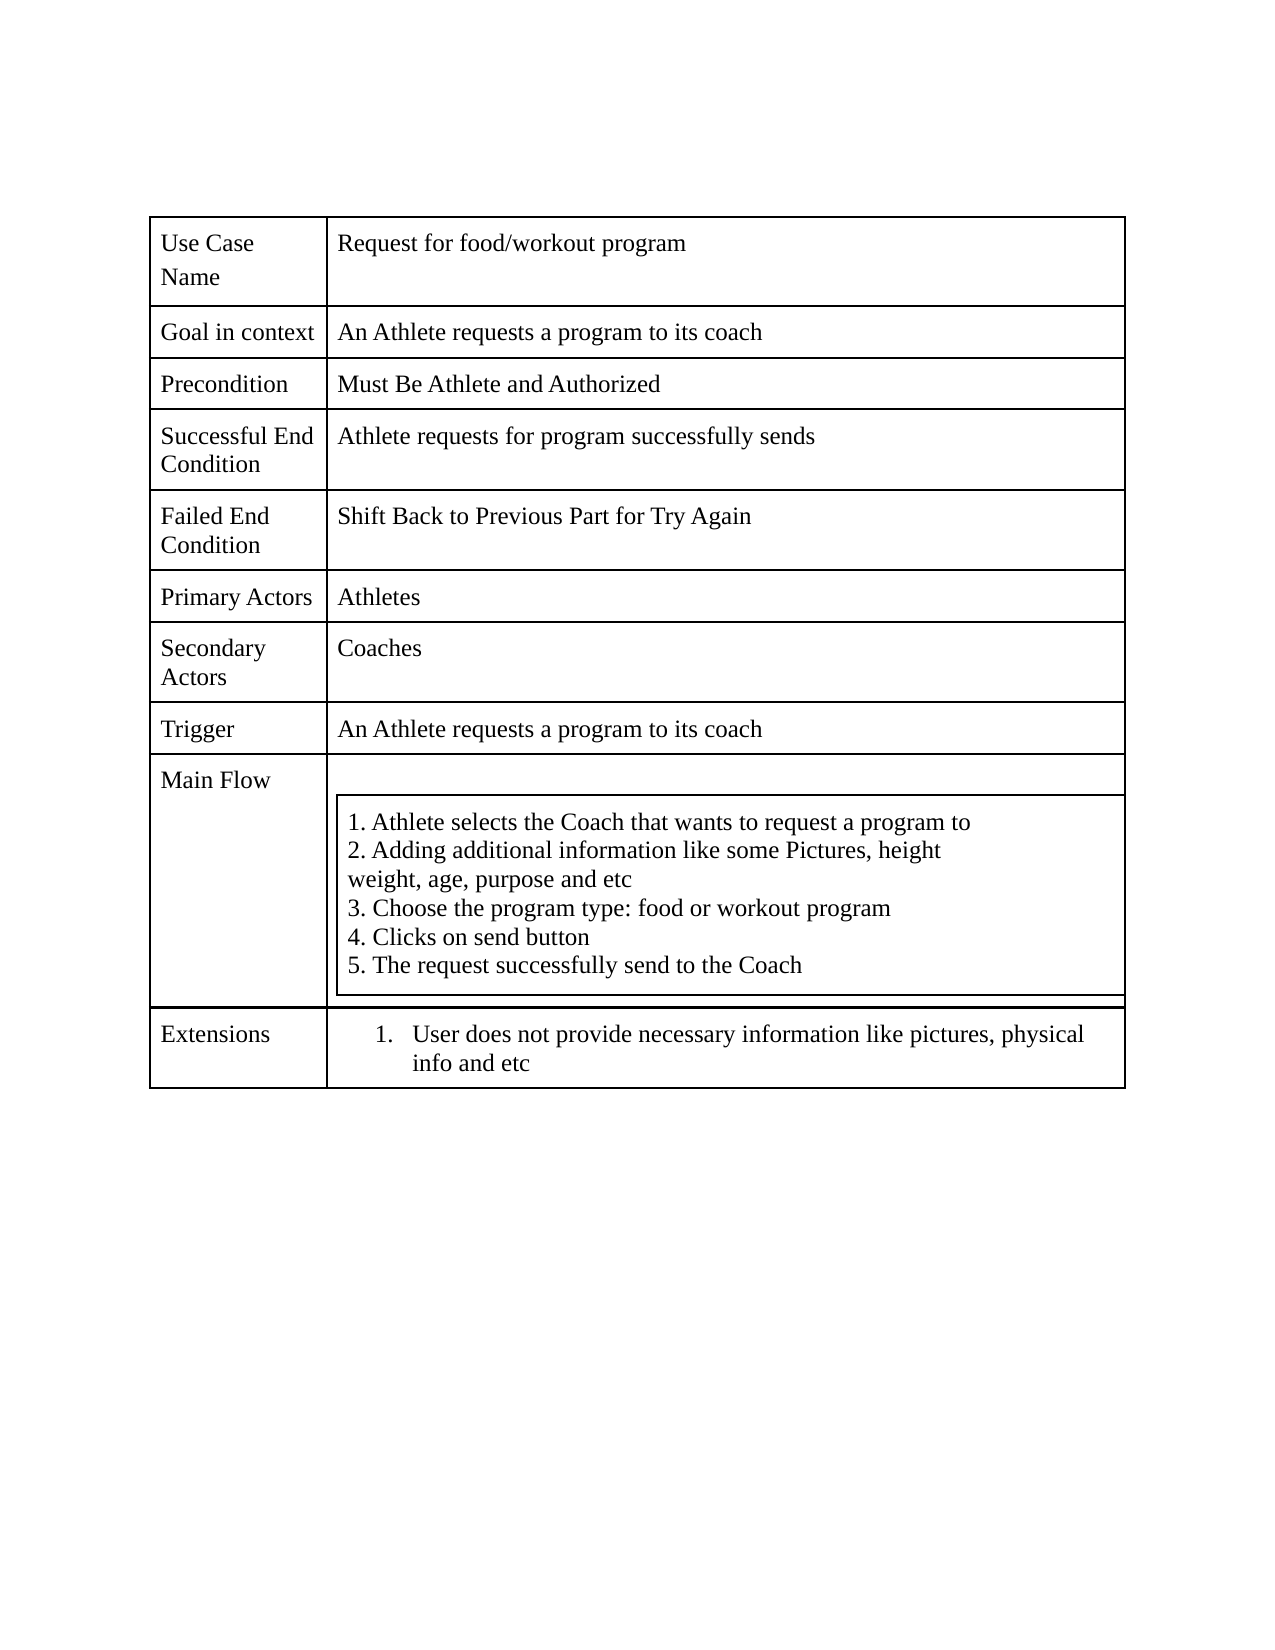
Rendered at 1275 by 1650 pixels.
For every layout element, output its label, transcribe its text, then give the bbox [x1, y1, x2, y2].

table_header Request for food/workout program [328, 218, 1124, 305]
table_cell Precondition [151, 359, 326, 408]
table_cell Coaches [328, 623, 1124, 701]
table_cell Trigger [151, 703, 326, 753]
table_cell [328, 755, 1124, 1006]
table_header 1. Athlete selects the Coach that wants to request a program to 2. Adding additional information like some Pictures, height weight, age, purpose and etc 3. Choose the program type: food or workout program 4. Clicks on send button 5. The request successfully send to the Coach [338, 796, 1124, 994]
table_cell Primary Actors [151, 571, 326, 621]
table_cell Failed End Condition [151, 491, 326, 569]
table_cell Successful End Condition [151, 410, 326, 489]
table_cell An Athlete requests a program to its coach [328, 307, 1124, 357]
table_cell An Athlete requests a program to its coach [328, 703, 1124, 753]
table_cell Main Flow [151, 755, 326, 1006]
table_header Use Case Name [151, 218, 326, 305]
table_cell Goal in context [151, 307, 326, 357]
table_cell Must Be Athlete and Authorized [328, 359, 1124, 408]
table_cell Shift Back to Previous Part for Try Again [328, 491, 1124, 569]
table_cell Extensions [151, 1009, 326, 1087]
table_cell Secondary Actors [151, 623, 326, 701]
table_cell Athlete requests for program successfully sends [328, 410, 1124, 489]
table_cell Athletes [328, 571, 1124, 621]
table_cell User does not provide necessary information like pictures, physical info and etc [328, 1009, 1124, 1087]
